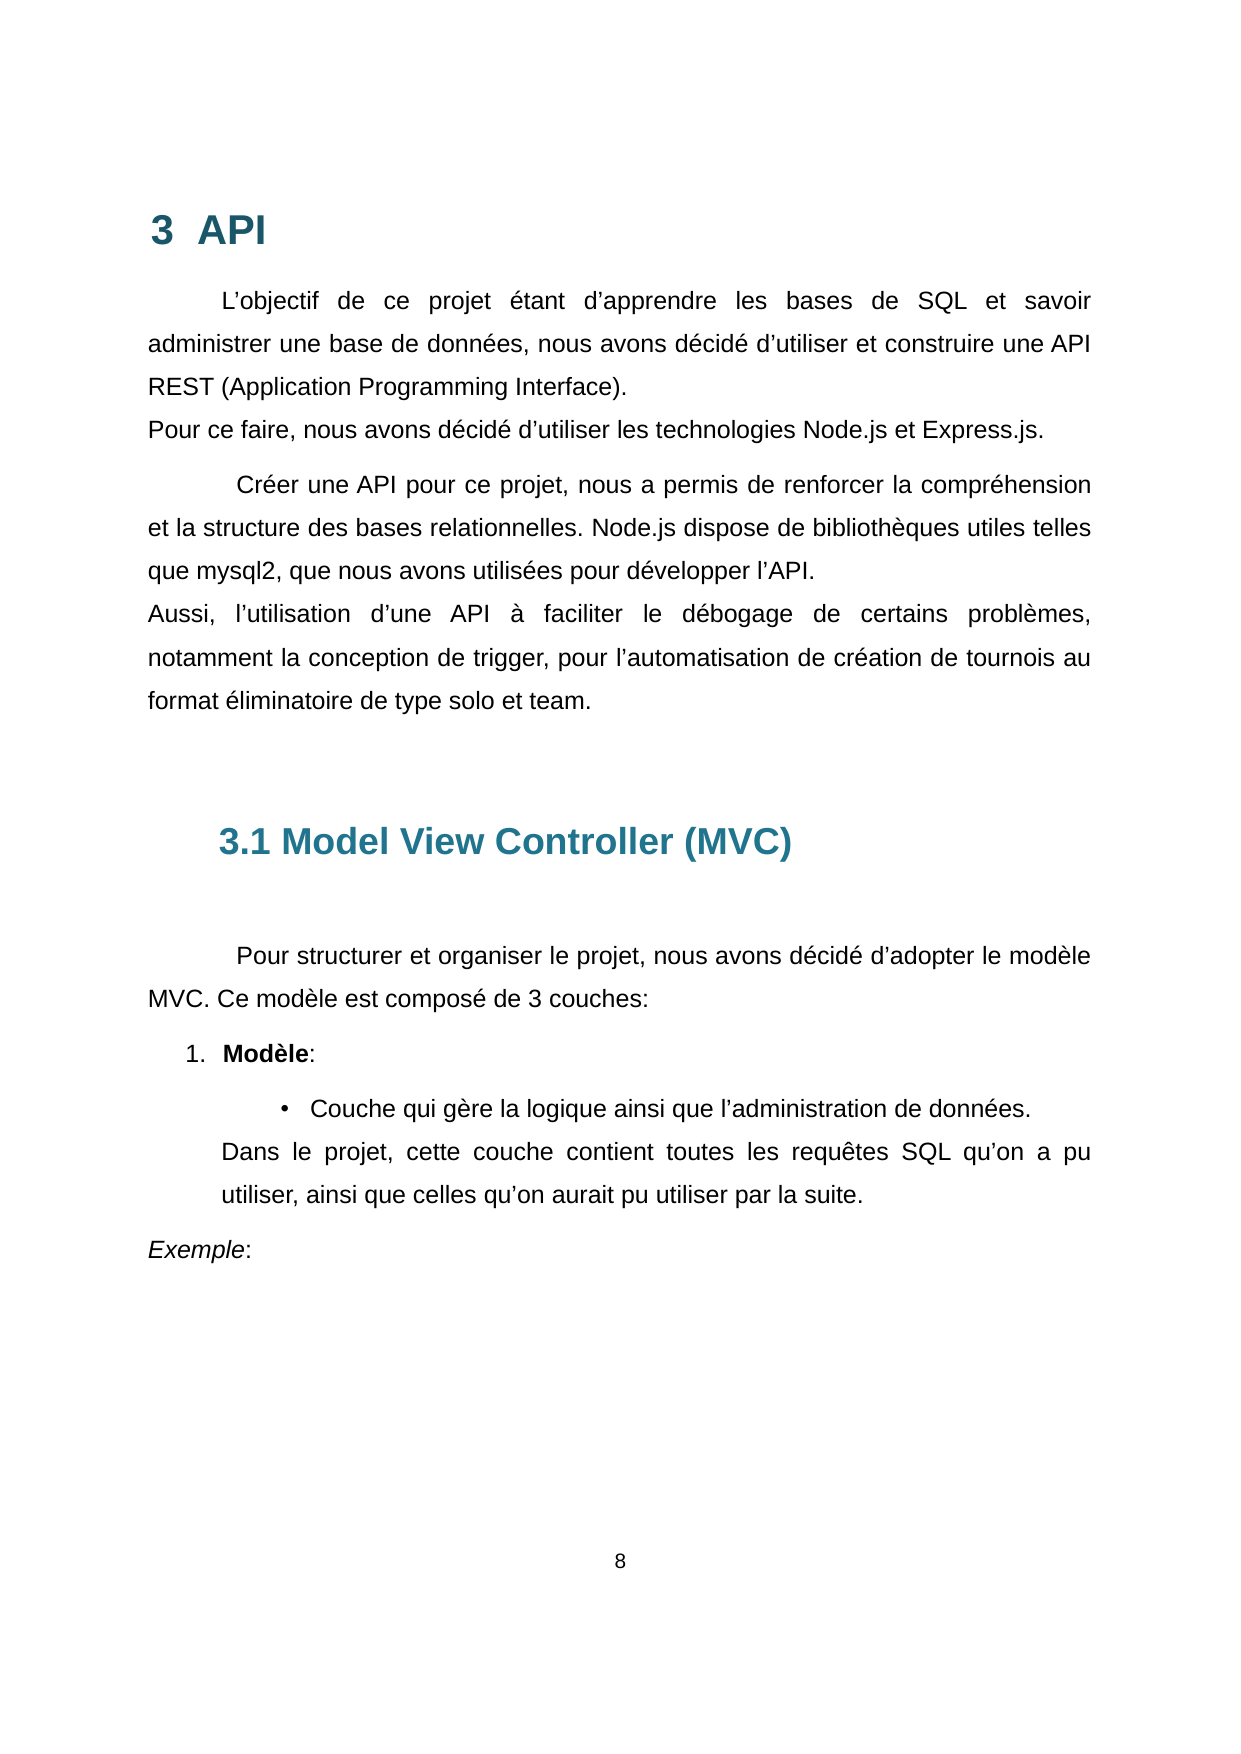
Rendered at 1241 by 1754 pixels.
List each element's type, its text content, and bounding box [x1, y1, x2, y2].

subtitle API [148, 202, 1093, 256]
text Exemple: [148, 1235, 1093, 1264]
list Modèle: [185, 1039, 1093, 1067]
text L’objectif de ce projet étant d’apprendre les bases de SQL et savoir administrer une base de données, nous avons décidé d’utiliser et construire une API REST (Application Programming Interface). Pour ce faire, nous avons décidé d’utiliser les technologies Node.js et Express.js. [148, 286, 1093, 444]
subtitle Model View Controller (MVC) [189, 819, 1087, 862]
text Créer une API pour ce projet, nous a permis de renforcer la compréhension et la structure des bases relationnelles. Node.js dispose de bibliothèques utiles telles que mysql2, que nous avons utilisées pour développer l’API. Aussi, l’utilisation d’une API à faciliter le débogage de certains problèmes, notamment la conception de trigger, pour l’automatisation de création de tournois au format éliminatoire de type solo et team. [148, 470, 1093, 714]
text Pour structurer et organiser le projet, nous avons décidé d’adopter le modèle MVC. Ce modèle est composé de 3 couches: [148, 941, 1093, 1013]
list Couche qui gère la logique ainsi que l’administration de données. Dans le projet, cette couche contient toutes les requêtes SQL qu’on a pu utiliser, ainsi que celles qu’on aurait pu utiliser par la suite. [192, 1094, 1093, 1209]
